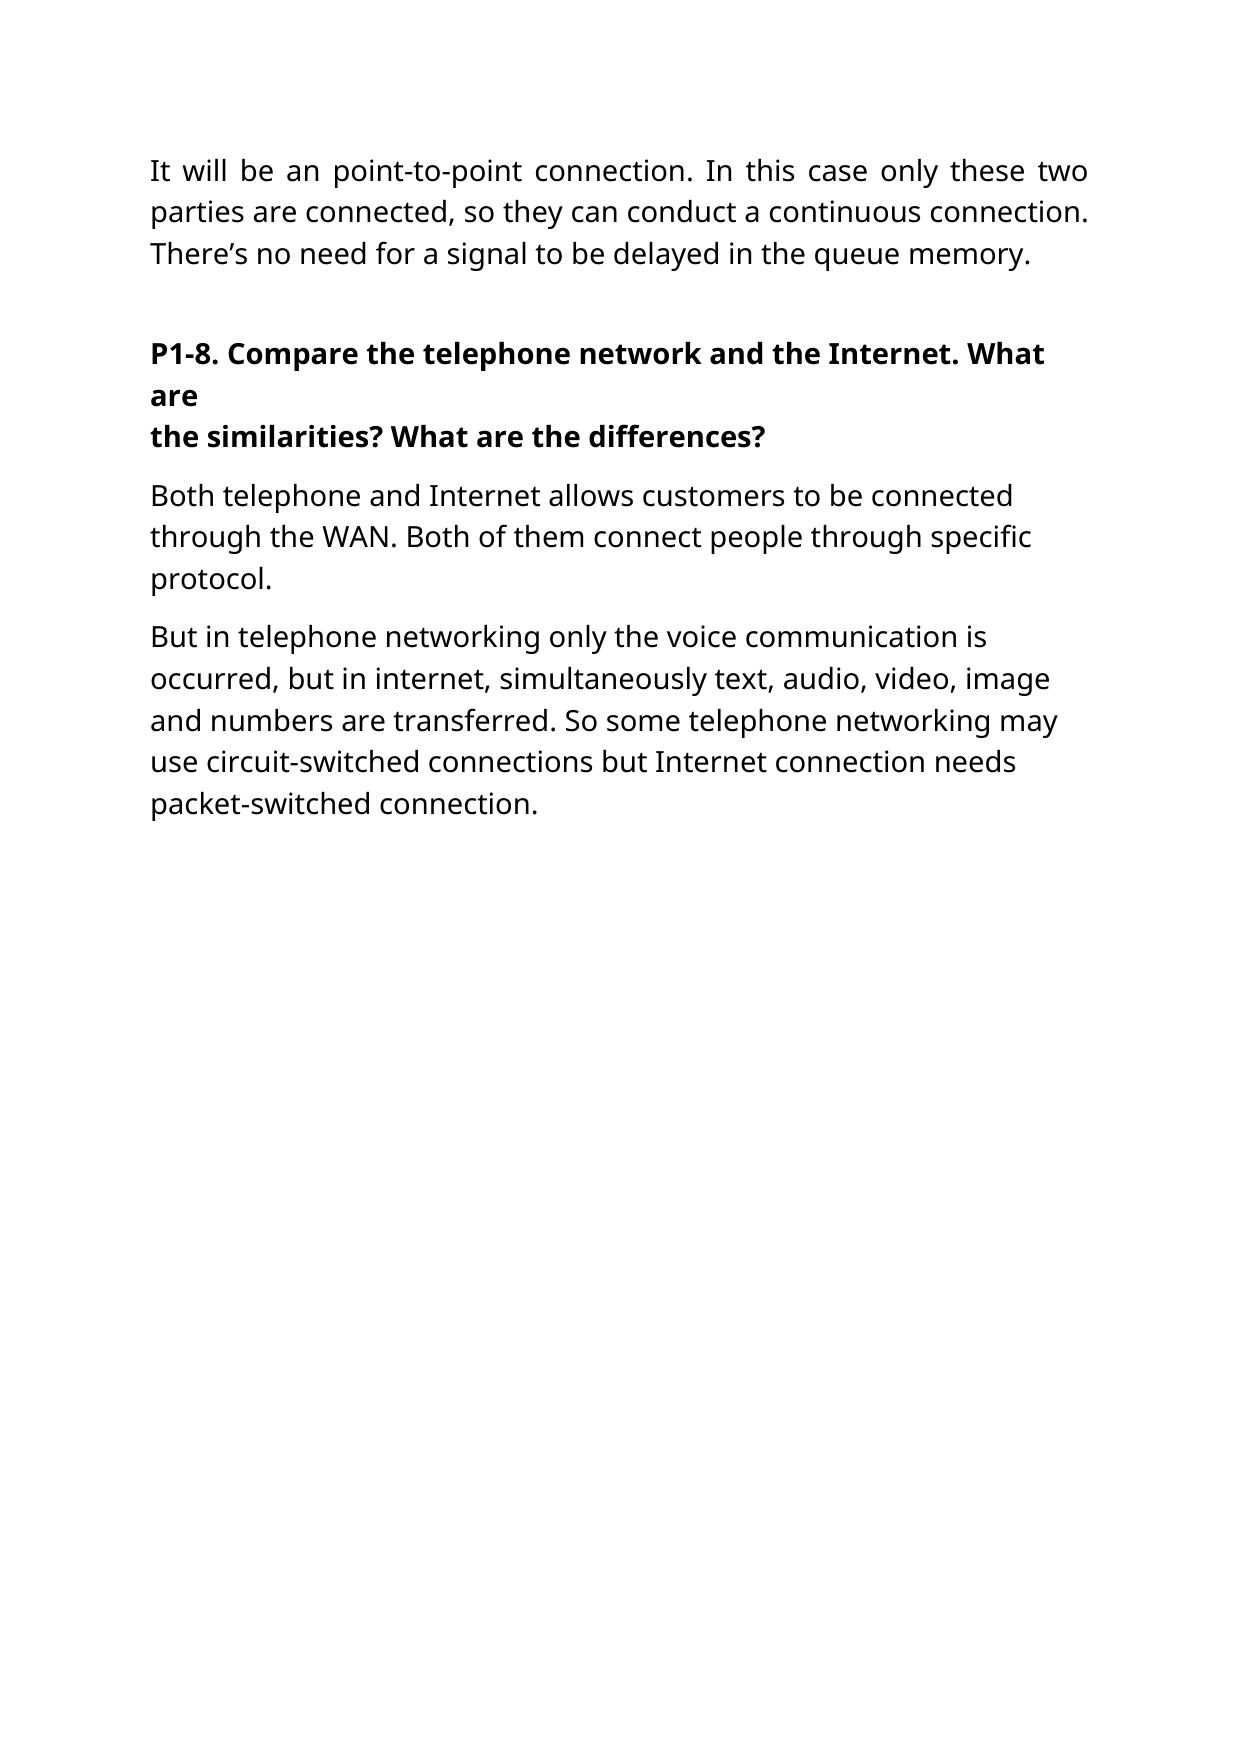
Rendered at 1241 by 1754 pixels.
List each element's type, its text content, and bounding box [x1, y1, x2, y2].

text But in telephone networking only the voice communication is occurred, but in internet, simultaneously text, audio, video, image and numbers are transferred. So some telephone networking may use circuit-switched connections but Internet connection needs packet-switched connection. [150, 617, 1090, 823]
text Both telephone and Internet allows customers to be connected through the WAN. Both of them connect people through specific protocol. [150, 475, 1090, 598]
text P1-8. Compare the telephone network and the Internet. What are the similarities? What are the differences? [150, 292, 1090, 456]
text It will be an point-to-point connection. In this case only these two parties are connected, so they can conduct a continuous connection. There’s no need for a signal to be delayed in the queue memory. [150, 150, 1090, 273]
